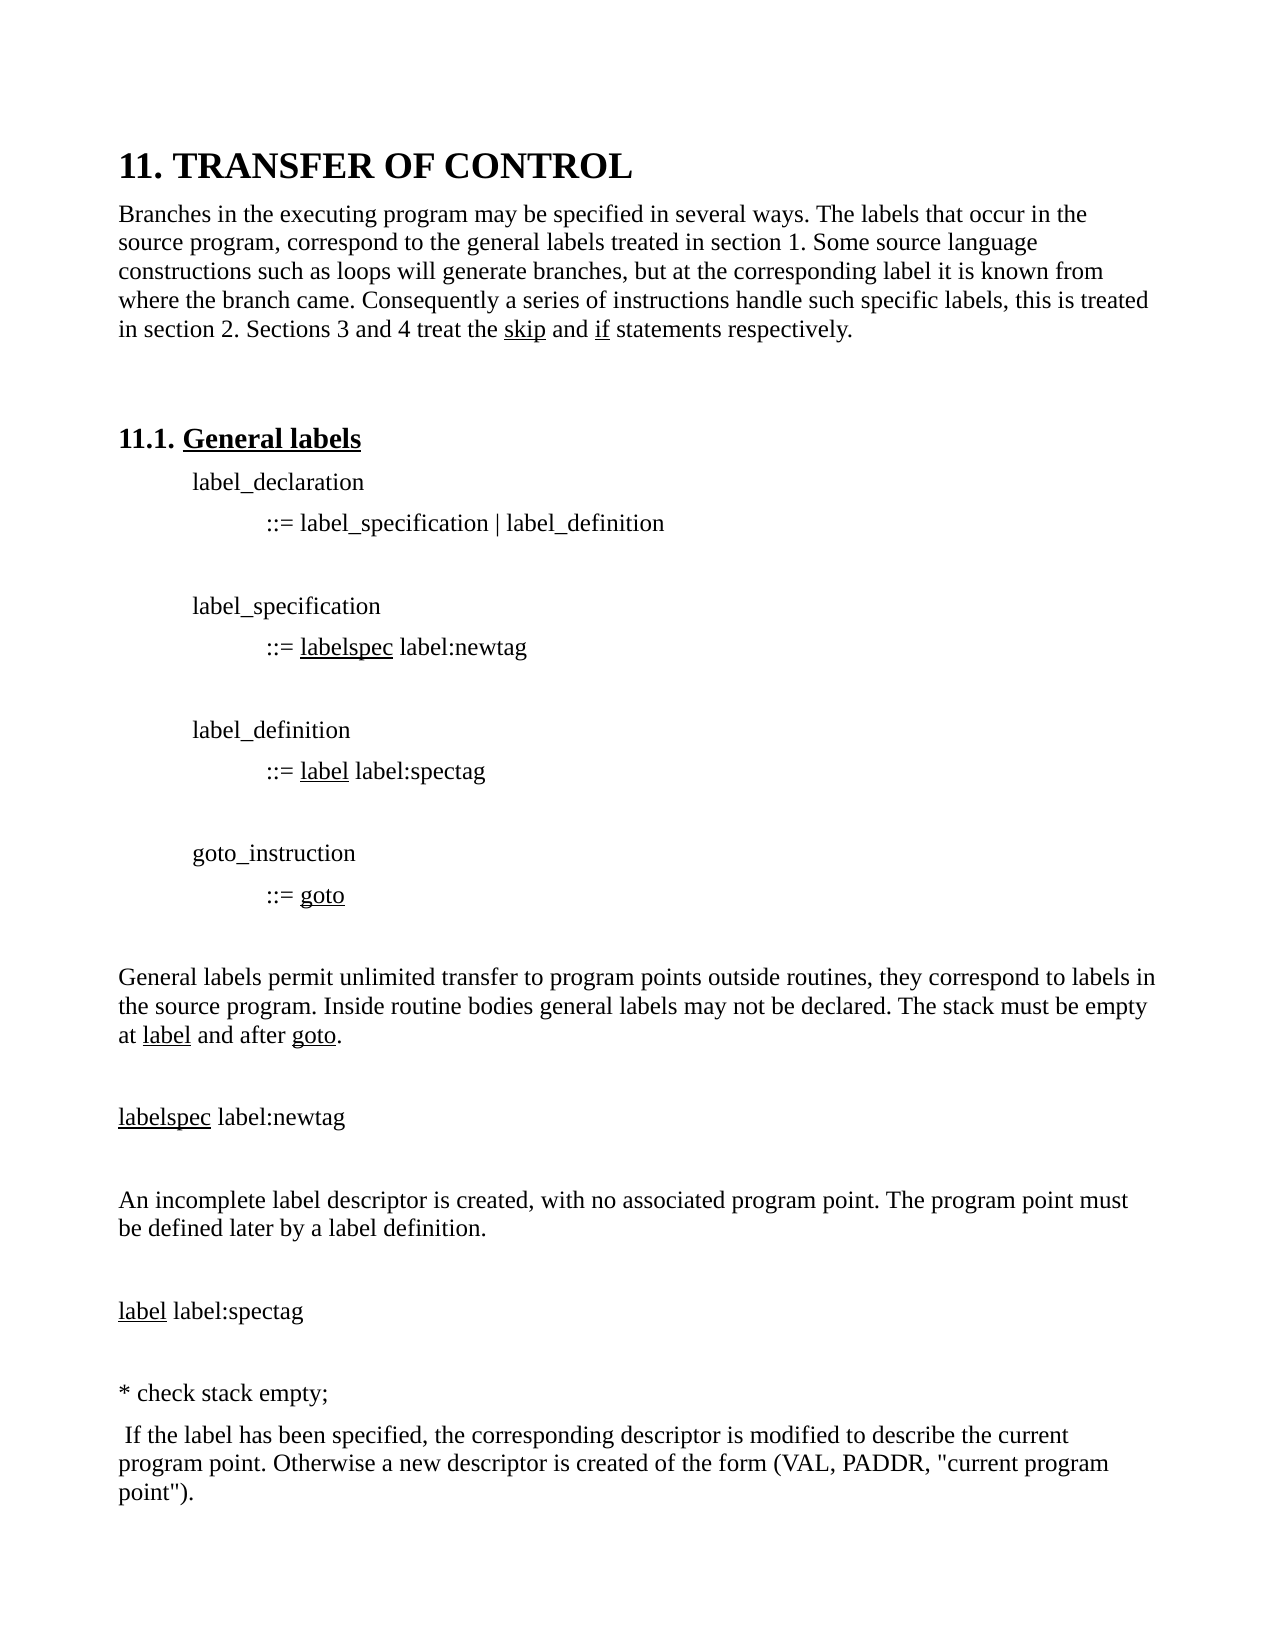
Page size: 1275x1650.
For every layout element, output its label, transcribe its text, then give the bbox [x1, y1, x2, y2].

text label label:spectag [118, 1296, 1157, 1325]
text * check stack empty; [118, 1378, 1157, 1407]
subtitle 11. TRANSFER OF CONTROL [118, 143, 1157, 186]
text label_definition [118, 715, 1157, 743]
text Branches in the executing program may be specified in several ways. The labels that occur in the source program, correspond to the general labels treated in section 1. Some source language constructions such as loops will generate branches, but at the corresponding label it is known from where the branch came. Consequently a series of instructions handle such specific labels, this is treated in section 2. Sections 3 and 4 treat the skip and if statements respectively. [118, 199, 1157, 342]
subtitle 11.1. General labels [118, 421, 1157, 455]
text If the label has been specified, the corresponding descriptor is modified to describe the current program point. Otherwise a new descriptor is created of the form (VAL, PADDR, "current program point"). [118, 1420, 1157, 1506]
text An incomplete label descriptor is created, with no associated program point. The program point must be defined later by a label definition. [118, 1185, 1157, 1242]
text goto_instruction [118, 838, 1157, 867]
text General labels permit unlimited transfer to program points outside routines, they correspond to labels in the source program. Inside routine bodies general labels may not be declared. The stack must be empty at label and after goto. [118, 962, 1157, 1048]
text labelspec label:newtag [118, 1102, 1157, 1131]
text ::= goto [118, 880, 1157, 908]
text ::= labelspec label:newtag [118, 632, 1157, 661]
text label_declaration [118, 467, 1157, 496]
text label_specification [118, 591, 1157, 620]
text ::= label label:spectag [118, 756, 1157, 785]
text ::= label_specification | label_definition [118, 508, 1157, 537]
